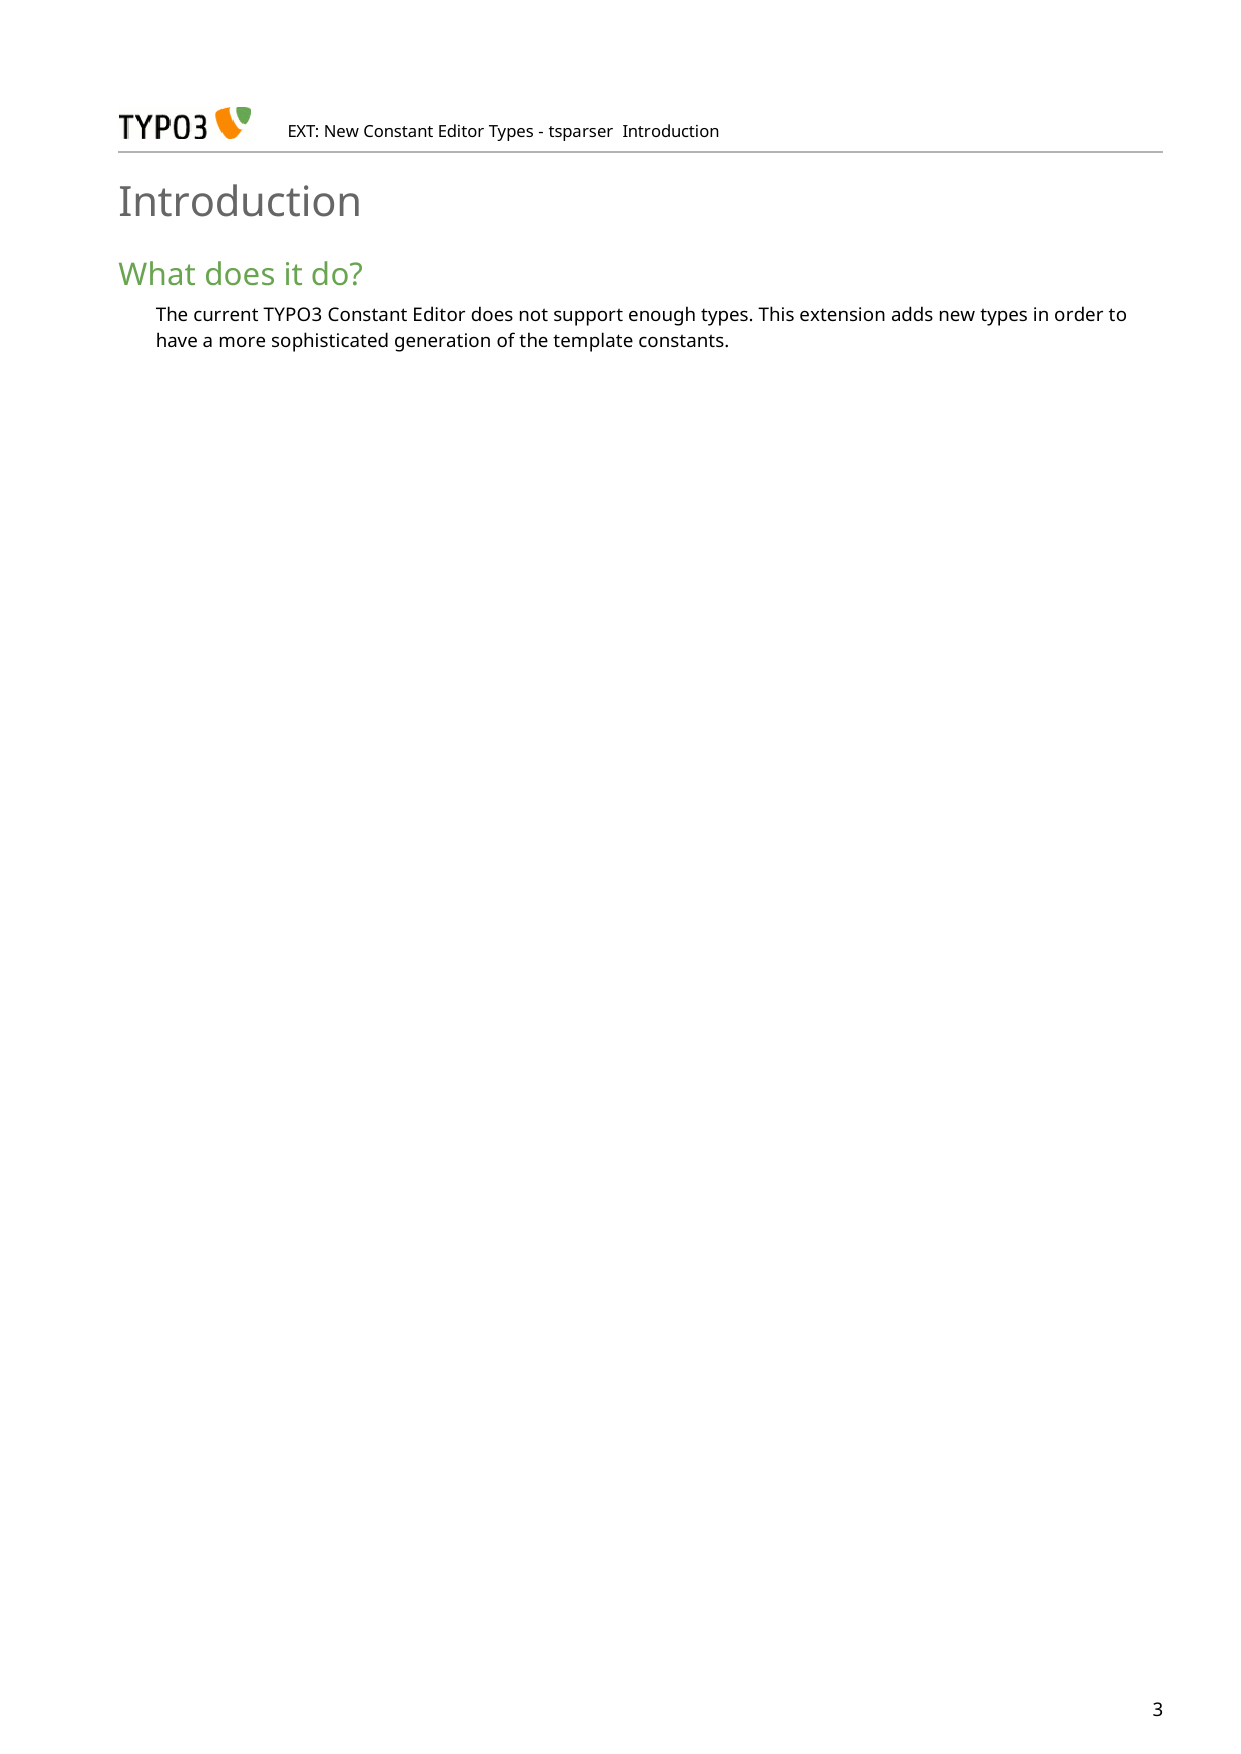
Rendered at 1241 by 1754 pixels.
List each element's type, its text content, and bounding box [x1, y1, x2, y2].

subtitle Introduction [118, 172, 1163, 228]
subtitle What does it do? [118, 252, 1163, 294]
picture [118, 106, 254, 139]
list The current TYPO3 Constant Editor does not support enough types. This extension adds new types in order to have a more sophisticated generation of the template constants. [118, 301, 1163, 353]
